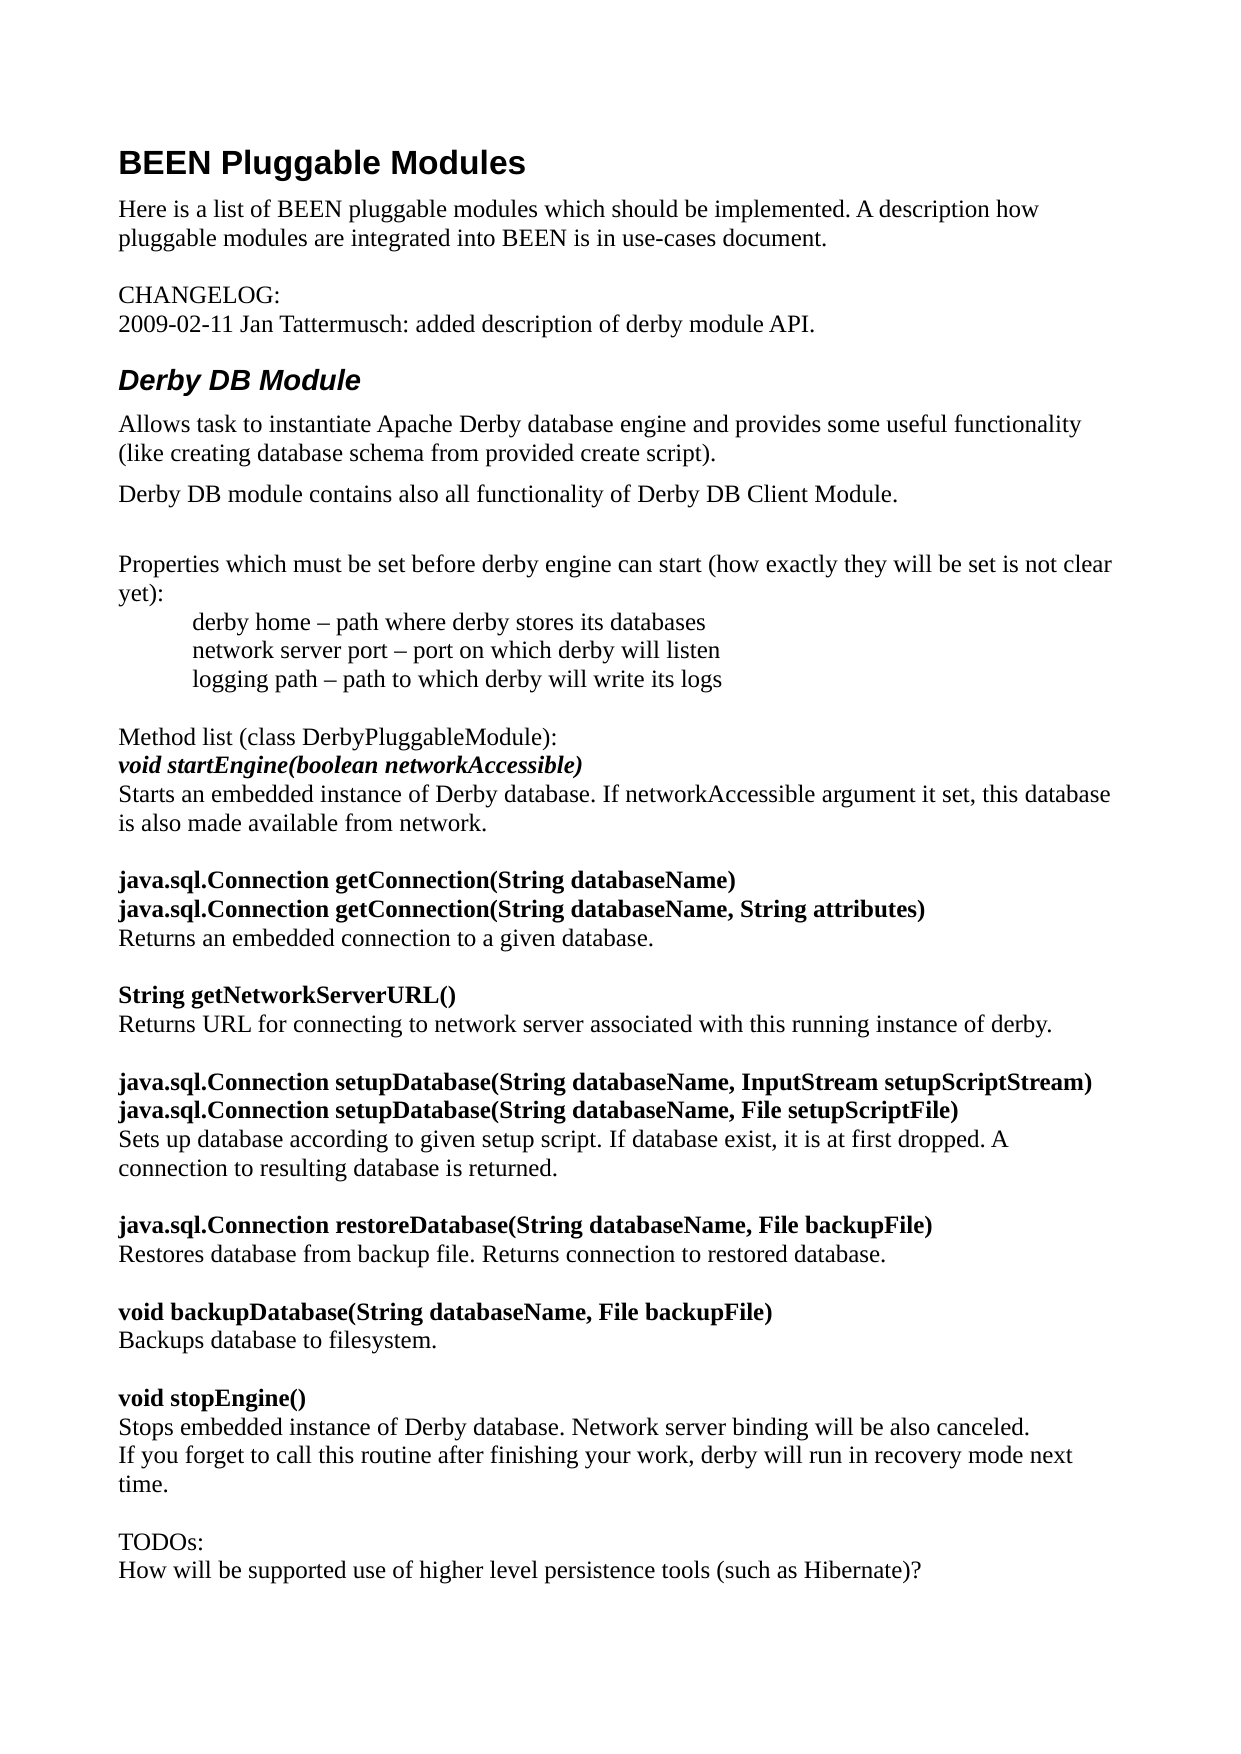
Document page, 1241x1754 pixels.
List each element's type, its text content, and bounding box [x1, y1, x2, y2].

text String getNetworkServerURL() [118, 980, 1122, 1009]
text CHANGELOG: [118, 281, 1122, 309]
text java.sql.Connection restoreDatabase(String databaseName, File backupFile) [118, 1210, 1122, 1239]
subtitle Derby DB Module [118, 363, 1122, 397]
text TODOs: [118, 1527, 1122, 1555]
text logging path – path to which derby will write its logs [118, 664, 1122, 693]
text Allows task to instantiate Apache Derby database engine and provides some useful functionality (like creating database schema from provided create script). [118, 409, 1122, 467]
text java.sql.Connection getConnection(String databaseName, String attributes) [118, 894, 1122, 923]
text Returns an embedded connection to a given database. [118, 923, 1122, 952]
text Returns URL for connecting to network server associated with this running instance of derby. [118, 1009, 1122, 1038]
text java.sql.Connection setupDatabase(String databaseName, InputStream setupScriptStream) [118, 1067, 1122, 1095]
text Backups database to filesystem. [118, 1325, 1122, 1354]
text 2009-02-11 Jan Tattermusch: added description of derby module API. [118, 309, 1122, 338]
text Method list (class DerbyPluggableModule): [118, 722, 1122, 750]
text network server port – port on which derby will listen [118, 635, 1122, 664]
subtitle BEEN Pluggable Modules [118, 143, 1122, 182]
text Starts an embedded instance of Derby database. If networkAccessible argument it set, this database is also made available from network. [118, 779, 1122, 837]
text Sets up database according to given setup script. If database exist, it is at first dropped. A connection to resulting database is returned. [118, 1124, 1122, 1182]
text Stops embedded instance of Derby database. Network server binding will be also canceled. [118, 1412, 1122, 1440]
text Properties which must be set before derby engine can start (how exactly they will be set is not clear yet): [118, 549, 1122, 607]
text Here is a list of BEEN pluggable modules which should be implemented. A description how pluggable modules are integrated into BEEN is in use-cases document. [118, 194, 1122, 252]
text If you forget to call this routine after finishing your work, derby will run in recovery mode next time. [118, 1440, 1122, 1498]
text How will be supported use of higher level persistence tools (such as Hibernate)? [118, 1555, 1122, 1584]
text Restores database from backup file. Returns connection to restored database. [118, 1239, 1122, 1268]
text derby home – path where derby stores its databases [118, 607, 1122, 635]
text java.sql.Connection setupDatabase(String databaseName, File setupScriptFile) [118, 1095, 1122, 1124]
text Derby DB module contains also all functionality of Derby DB Client Module. [118, 479, 1122, 508]
text void backupDatabase(String databaseName, File backupFile) [118, 1297, 1122, 1325]
text void startEngine(boolean networkAccessible) [118, 750, 1122, 779]
text java.sql.Connection getConnection(String databaseName) [118, 865, 1122, 894]
text void stopEngine() [118, 1383, 1122, 1412]
